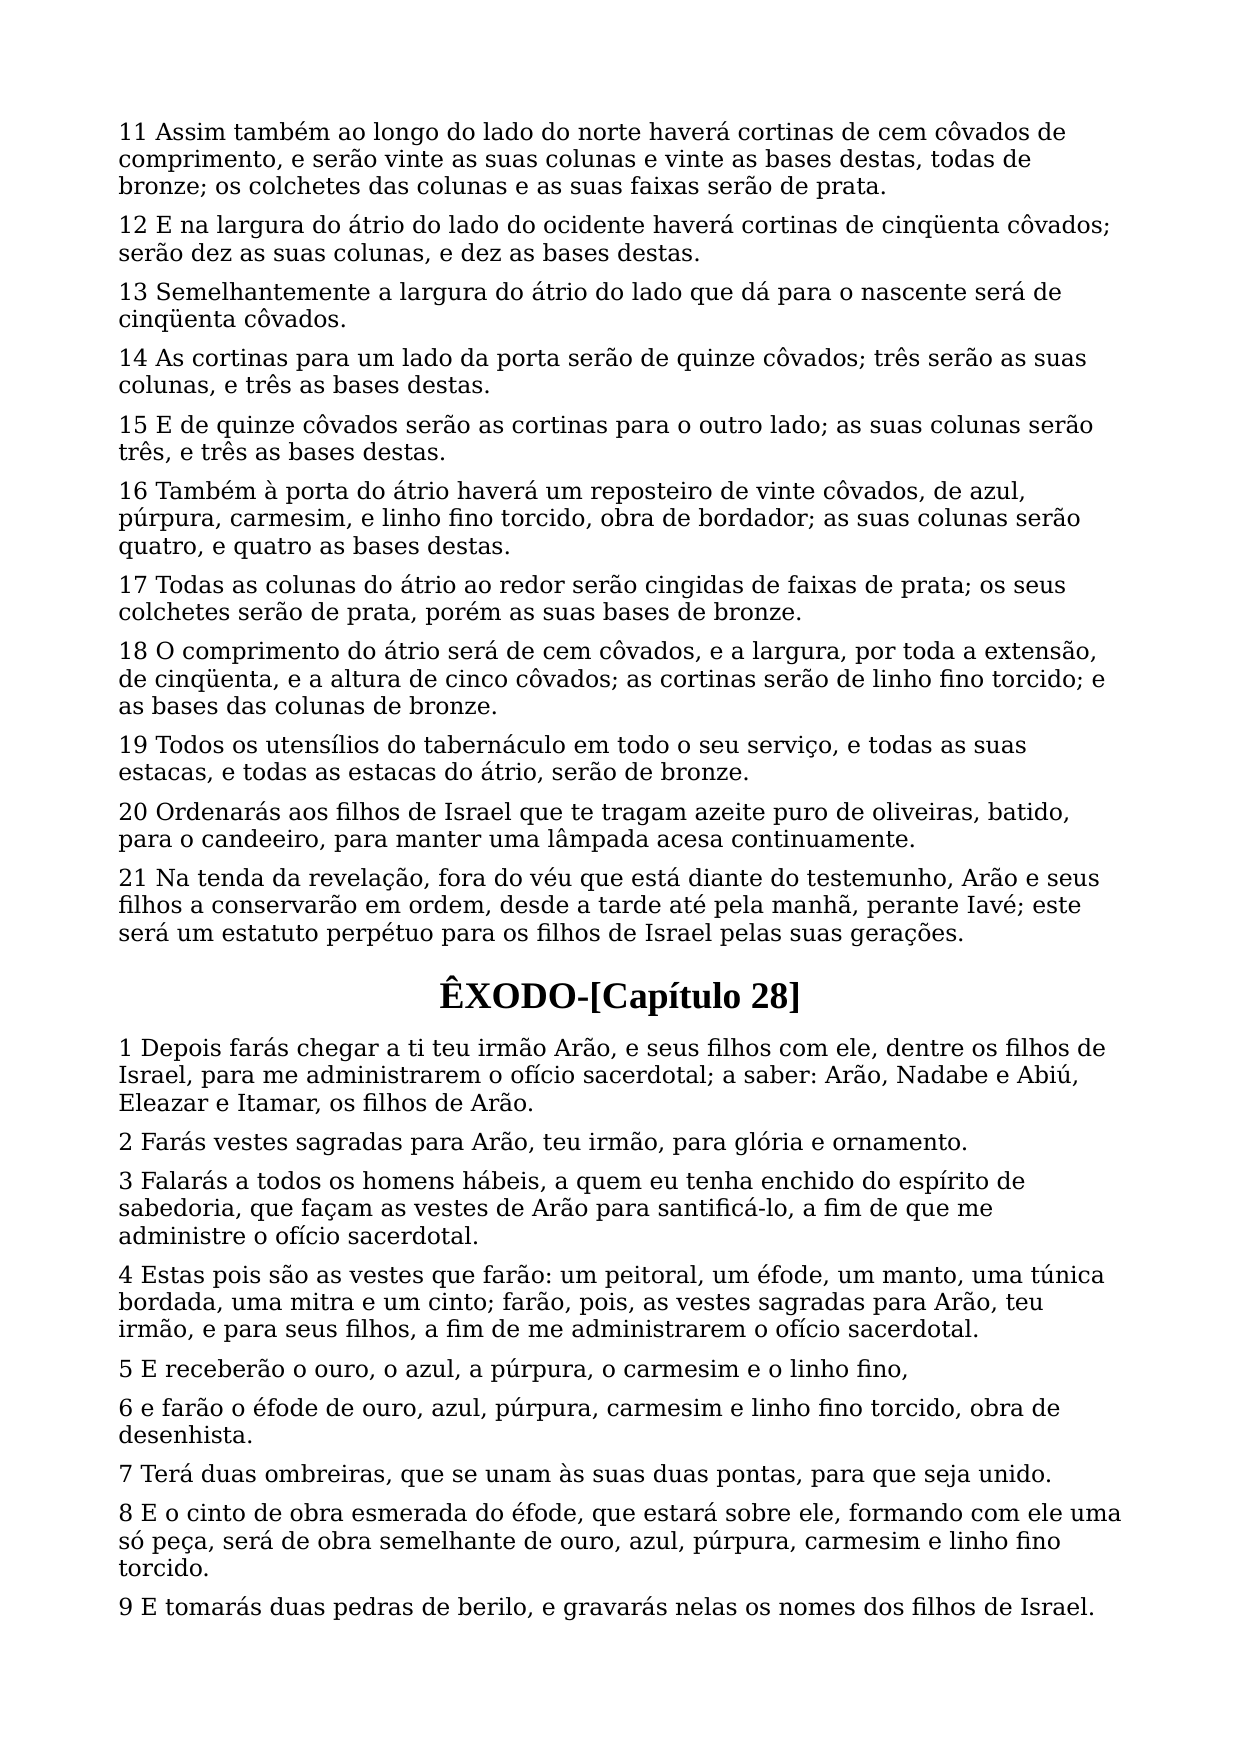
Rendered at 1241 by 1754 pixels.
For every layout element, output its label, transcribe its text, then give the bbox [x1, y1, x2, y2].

text 8 E o cinto de obra esmerada do éfode, que estará sobre ele, formando com ele uma só peça, será de obra semelhante de ouro, azul, púrpura, carmesim e linho fino torcido. [118, 1500, 1122, 1582]
text 19 Todos os utensílios do tabernáculo em todo o seu serviço, e todas as suas estacas, e todas as estacas do átrio, serão de bronze. [118, 732, 1122, 786]
text 12 E na largura do átrio do lado do ocidente haverá cortinas de cinqüenta côvados; serão dez as suas colunas, e dez as bases destas. [118, 212, 1122, 266]
text 9 E tomarás duas pedras de berilo, e gravarás nelas os nomes dos filhos de Israel. [118, 1594, 1122, 1621]
text 16 Também à porta do átrio haverá um reposteiro de vinte côvados, de azul, púrpura, carmesim, e linho fino torcido, obra de bordador; as suas colunas serão quatro, e quatro as bases destas. [118, 478, 1122, 559]
text 2 Farás vestes sagradas para Arão, teu irmão, para glória e ornamento. [118, 1128, 1122, 1156]
text 5 E receberão o ouro, o azul, a púrpura, o carmesim e o linho fino, [118, 1355, 1122, 1382]
text 6 e farão o éfode de ouro, azul, púrpura, carmesim e linho fino torcido, obra de desenhista. [118, 1394, 1122, 1449]
text 14 As cortinas para um lado da porta serão de quinze côvados; três serão as suas colunas, e três as bases destas. [118, 345, 1122, 399]
text 13 Semelhantemente a largura do átrio do lado que dá para o nascente será de cinqüenta côvados. [118, 278, 1122, 333]
text 21 Na tenda da revelação, fora do véu que está diante do testemunho, Arão e seus filhos a conservarão em ordem, desde a tarde até pela manhã, perante Iavé; este será um estatuto perpétuo para os filhos de Israel pelas suas gerações. [118, 864, 1122, 946]
text 11 Assim também ao longo do lado do norte haverá cortinas de cem côvados de comprimento, e serão vinte as suas colunas e vinte as bases destas, todas de bronze; os colchetes das colunas e as suas faixas serão de prata. [118, 118, 1122, 200]
subtitle ÊXODO-[Capítulo 28] [118, 973, 1122, 1016]
text 4 Estas pois são as vestes que farão: um peitoral, um éfode, um manto, uma túnica bordada, uma mitra e um cinto; farão, pois, as vestes sagradas para Arão, teu irmão, e para seus filhos, a fim de me administrarem o ofício sacerdotal. [118, 1261, 1122, 1343]
text 17 Todas as colunas do átrio ao redor serão cingidas de faixas de prata; os seus colchetes serão de prata, porém as suas bases de bronze. [118, 571, 1122, 626]
text 20 Ordenarás aos filhos de Israel que te tragam azeite puro de oliveiras, batido, para o candeeiro, para manter uma lâmpada acesa continuamente. [118, 798, 1122, 853]
text 1 Depois farás chegar a ti teu irmão Arão, e seus filhos com ele, dentre os filhos de Israel, para me administrarem o ofício sacerdotal; a saber: Arão, Nadabe e Abiú, Eleazar e Itamar, os filhos de Arão. [118, 1035, 1122, 1117]
text 3 Falarás a todos os homens hábeis, a quem eu tenha enchido do espírito de sabedoria, que façam as vestes de Arão para santificá-lo, a fim de que me administre o ofício sacerdotal. [118, 1168, 1122, 1249]
text 7 Terá duas ombreiras, que se unam às suas duas pontas, para que seja unido. [118, 1461, 1122, 1488]
text 15 E de quinze côvados serão as cortinas para o outro lado; as suas colunas serão três, e três as bases destas. [118, 411, 1122, 466]
text 18 O comprimento do átrio será de cem côvados, e a largura, por toda a extensão, de cinqüenta, e a altura de cinco côvados; as cortinas serão de linho fino torcido; e as bases das colunas de bronze. [118, 638, 1122, 720]
